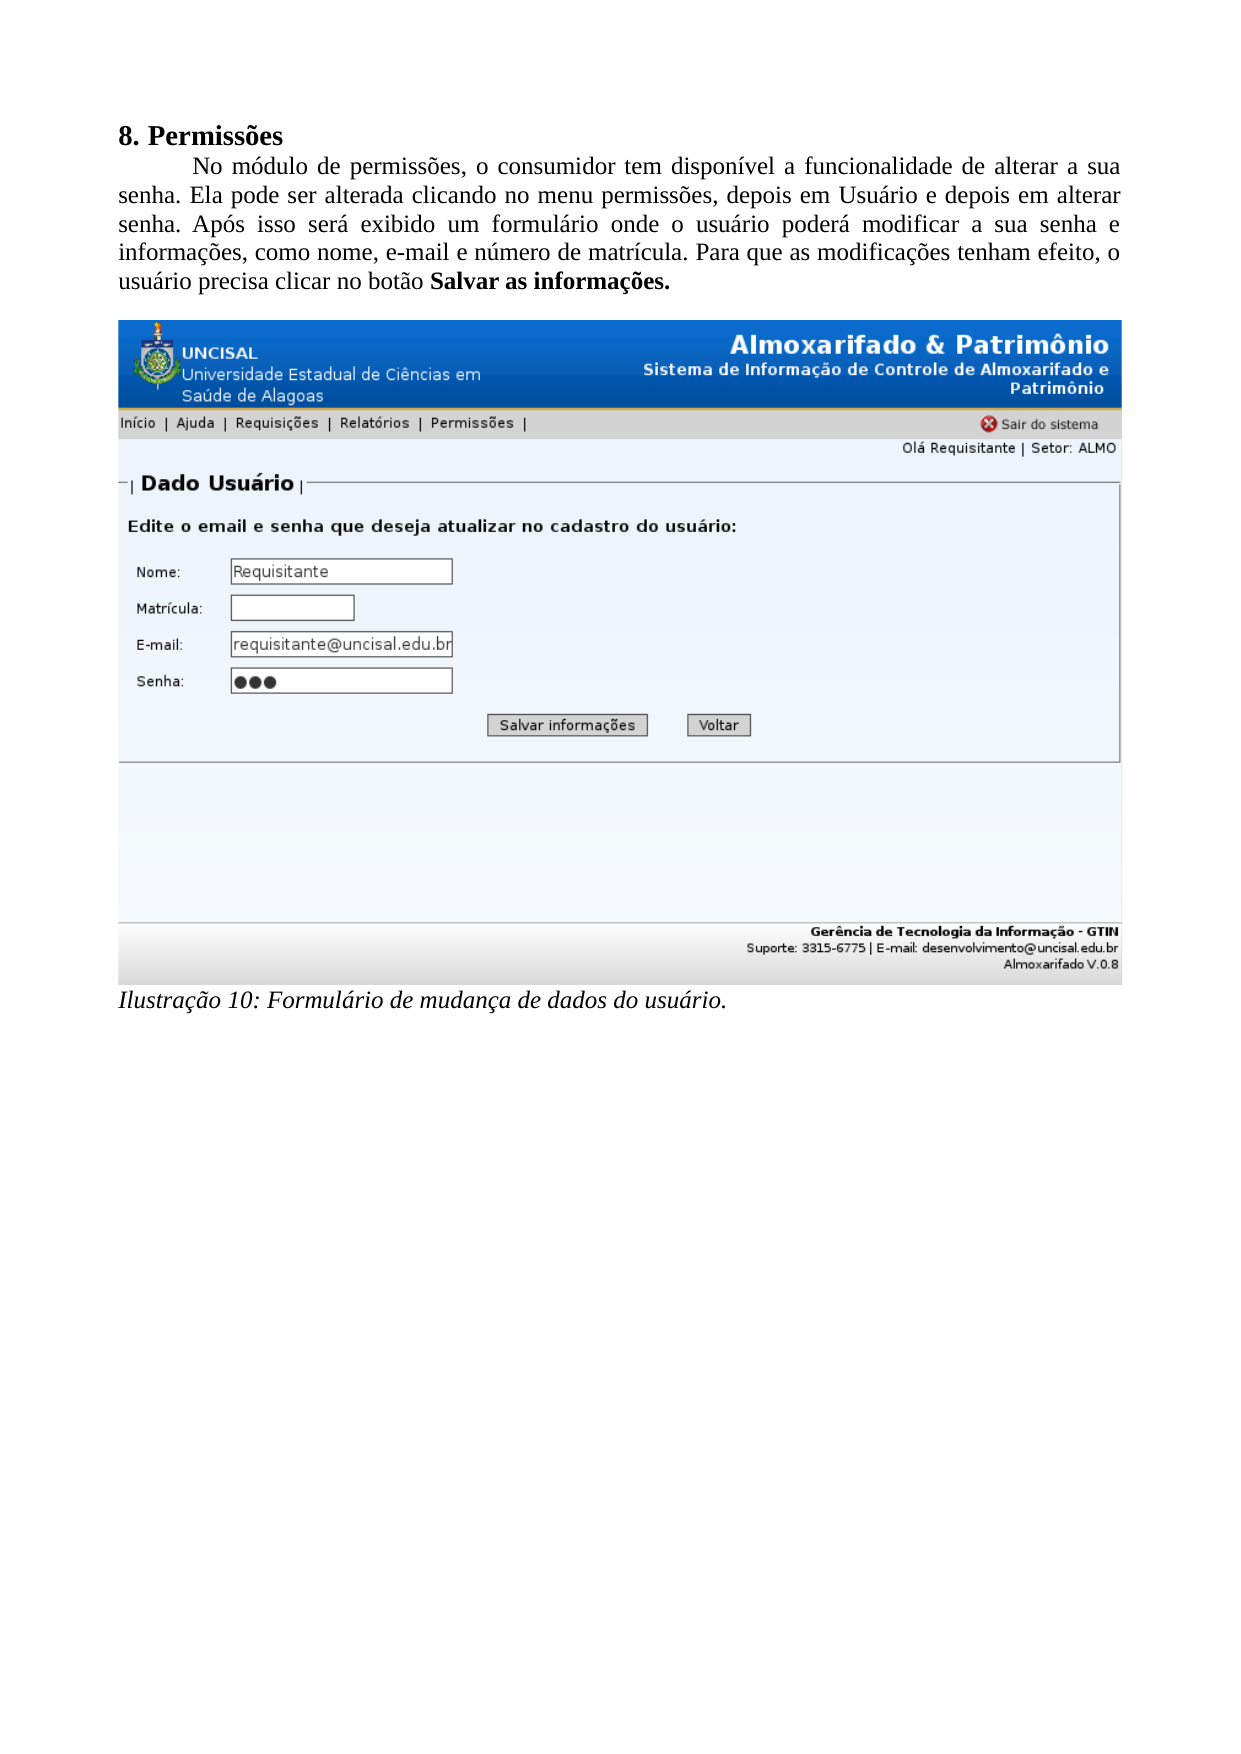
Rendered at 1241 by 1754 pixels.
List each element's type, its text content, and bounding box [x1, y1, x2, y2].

text No módulo de permissões, o consumidor tem disponível a funcionalidade de alterar a sua senha. Ela pode ser alterada clicando no menu permissões, depois em Usuário e depois em alterar senha. Após isso será exibido um formulário onde o usuário poderá modificar a sua senha e informações, como nome, e-mail e número de matrícula. Para que as modificações tenham efeito, o usuário precisa clicar no botão Salvar as informações. [118, 151, 1122, 295]
picture [118, 320, 1123, 985]
subtitle Permissões [118, 118, 1122, 151]
text Ilustração 10: Formulário de mudança de dados do usuário. [118, 985, 1122, 1013]
